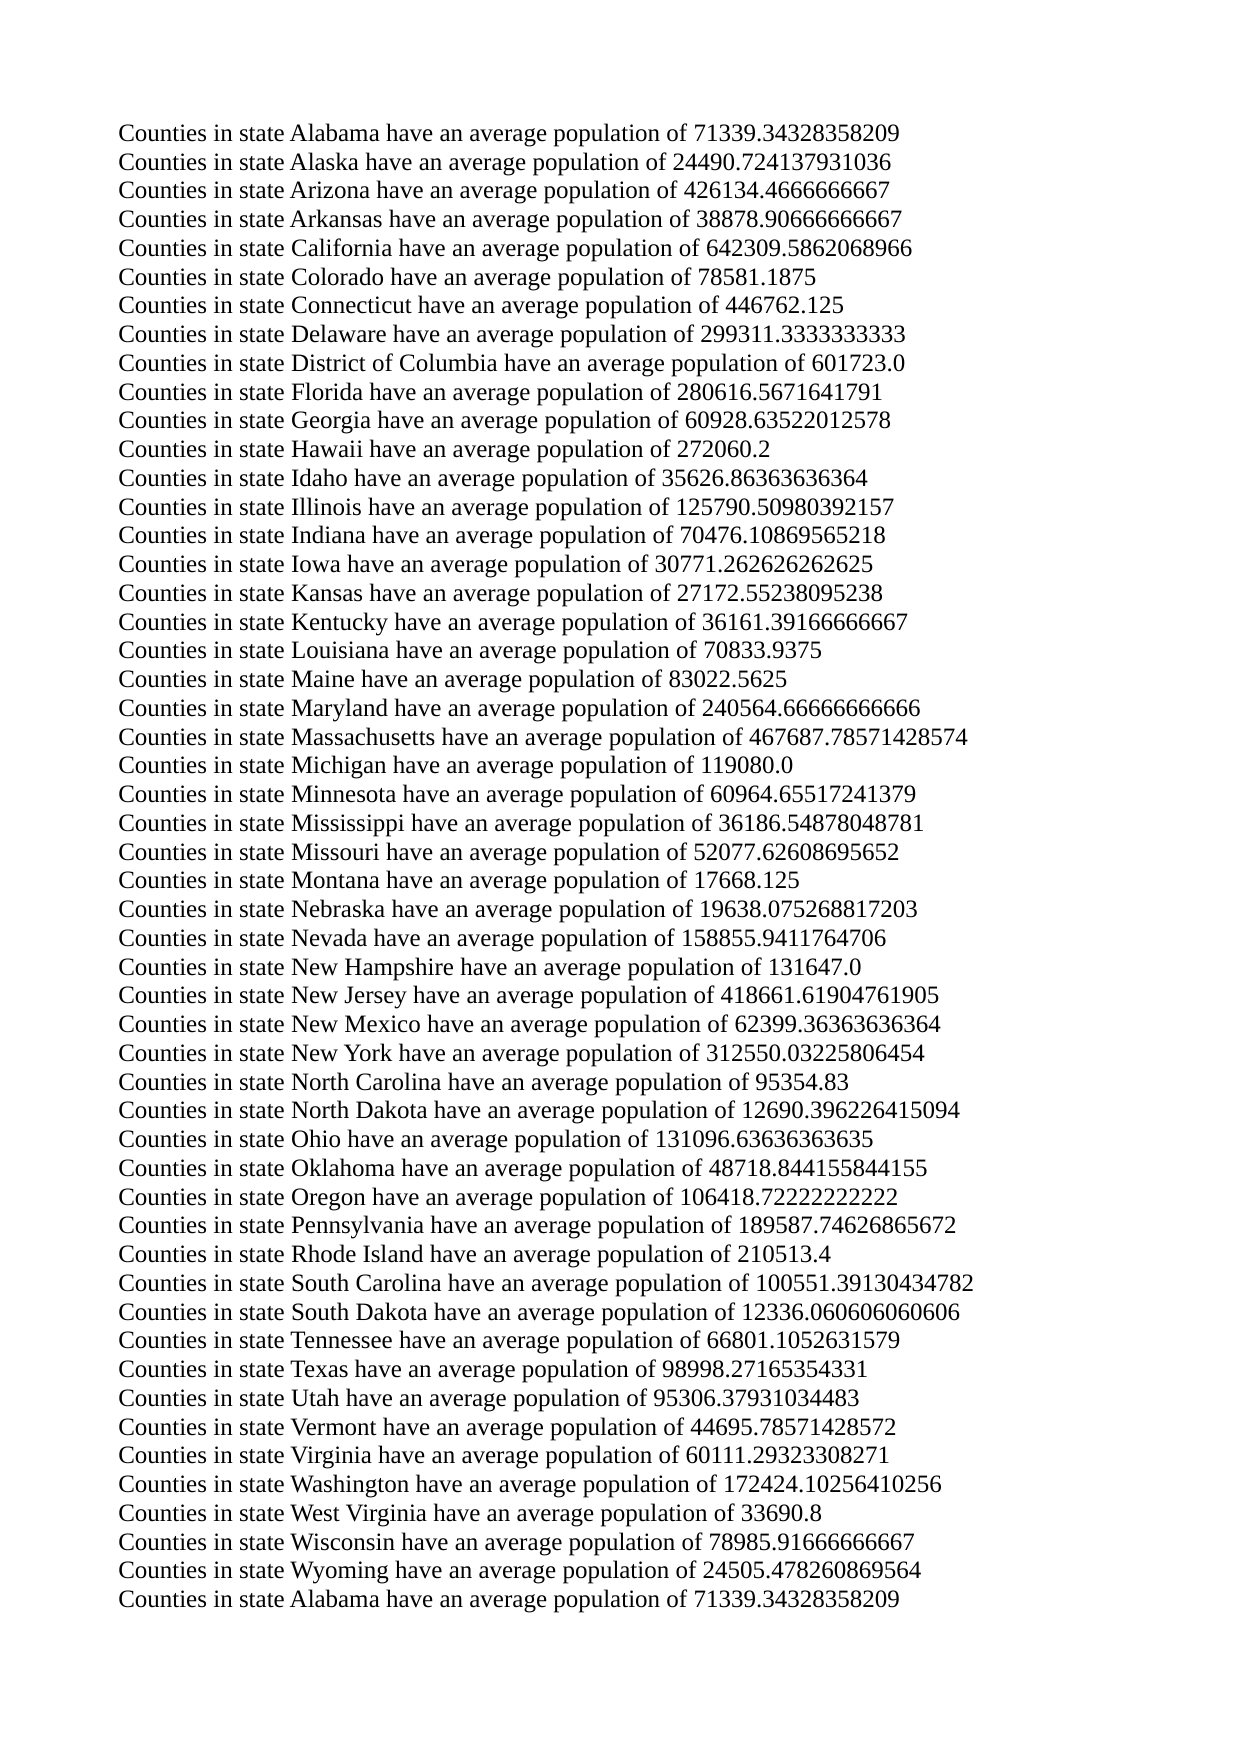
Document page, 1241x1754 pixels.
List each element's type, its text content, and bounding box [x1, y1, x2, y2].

text Counties in state Alaska have an average population of 24490.724137931036 [118, 147, 1122, 176]
text Counties in state Missouri have an average population of 52077.62608695652 [118, 837, 1122, 866]
text Counties in state Louisiana have an average population of 70833.9375 [118, 636, 1122, 664]
text Counties in state Wisconsin have an average population of 78985.91666666667 [118, 1527, 1122, 1556]
text Counties in state Maryland have an average population of 240564.66666666666 [118, 693, 1122, 722]
text Counties in state Nevada have an average population of 158855.9411764706 [118, 923, 1122, 952]
text Counties in state Minnesota have an average population of 60964.65517241379 [118, 779, 1122, 808]
text Counties in state Hawaii have an average population of 272060.2 [118, 434, 1122, 463]
text Counties in state Kentucky have an average population of 36161.39166666667 [118, 607, 1122, 636]
text Counties in state Texas have an average population of 98998.27165354331 [118, 1354, 1122, 1383]
text Counties in state Wyoming have an average population of 24505.478260869564 [118, 1556, 1122, 1584]
text Counties in state Georgia have an average population of 60928.63522012578 [118, 406, 1122, 434]
text Counties in state Rhode Island have an average population of 210513.4 [118, 1239, 1122, 1268]
text Counties in state Florida have an average population of 280616.5671641791 [118, 377, 1122, 406]
text Counties in state South Carolina have an average population of 100551.39130434782 [118, 1268, 1122, 1297]
text Counties in state South Dakota have an average population of 12336.060606060606 [118, 1297, 1122, 1326]
text Counties in state New Hampshire have an average population of 131647.0 [118, 952, 1122, 981]
text Counties in state Maine have an average population of 83022.5625 [118, 664, 1122, 693]
text Counties in state Alabama have an average population of 71339.34328358209 [118, 1584, 1122, 1613]
text Counties in state New York have an average population of 312550.03225806454 [118, 1038, 1122, 1067]
text Counties in state Oregon have an average population of 106418.72222222222 [118, 1182, 1122, 1211]
text Counties in state Oklahoma have an average population of 48718.844155844155 [118, 1153, 1122, 1182]
text Counties in state District of Columbia have an average population of 601723.0 [118, 348, 1122, 377]
text Counties in state Pennsylvania have an average population of 189587.74626865672 [118, 1211, 1122, 1239]
text Counties in state North Dakota have an average population of 12690.396226415094 [118, 1096, 1122, 1124]
text Counties in state Virginia have an average population of 60111.29323308271 [118, 1441, 1122, 1469]
text Counties in state California have an average population of 642309.5862068966 [118, 233, 1122, 262]
text Counties in state Colorado have an average population of 78581.1875 [118, 262, 1122, 291]
text Counties in state Indiana have an average population of 70476.10869565218 [118, 521, 1122, 549]
text Counties in state Arkansas have an average population of 38878.90666666667 [118, 204, 1122, 233]
text Counties in state Utah have an average population of 95306.37931034483 [118, 1383, 1122, 1412]
text Counties in state Mississippi have an average population of 36186.54878048781 [118, 808, 1122, 837]
text Counties in state Kansas have an average population of 27172.55238095238 [118, 578, 1122, 607]
text Counties in state Nebraska have an average population of 19638.075268817203 [118, 894, 1122, 923]
text Counties in state Ohio have an average population of 131096.63636363635 [118, 1124, 1122, 1153]
text Counties in state Washington have an average population of 172424.10256410256 [118, 1469, 1122, 1498]
text Counties in state Iowa have an average population of 30771.262626262625 [118, 549, 1122, 578]
text Counties in state Michigan have an average population of 119080.0 [118, 751, 1122, 779]
text Counties in state Connecticut have an average population of 446762.125 [118, 291, 1122, 319]
text Counties in state Illinois have an average population of 125790.50980392157 [118, 492, 1122, 521]
text Counties in state New Mexico have an average population of 62399.36363636364 [118, 1009, 1122, 1038]
text Counties in state West Virginia have an average population of 33690.8 [118, 1498, 1122, 1527]
text Counties in state Montana have an average population of 17668.125 [118, 866, 1122, 894]
text Counties in state Vermont have an average population of 44695.78571428572 [118, 1412, 1122, 1441]
text Counties in state Arizona have an average population of 426134.4666666667 [118, 176, 1122, 204]
text Counties in state Massachusetts have an average population of 467687.78571428574 [118, 722, 1122, 751]
text Counties in state Alabama have an average population of 71339.34328358209 [118, 118, 1122, 147]
text Counties in state Delaware have an average population of 299311.3333333333 [118, 319, 1122, 348]
text Counties in state North Carolina have an average population of 95354.83 [118, 1067, 1122, 1096]
text Counties in state Tennessee have an average population of 66801.1052631579 [118, 1326, 1122, 1354]
text Counties in state New Jersey have an average population of 418661.61904761905 [118, 981, 1122, 1009]
text Counties in state Idaho have an average population of 35626.86363636364 [118, 463, 1122, 492]
